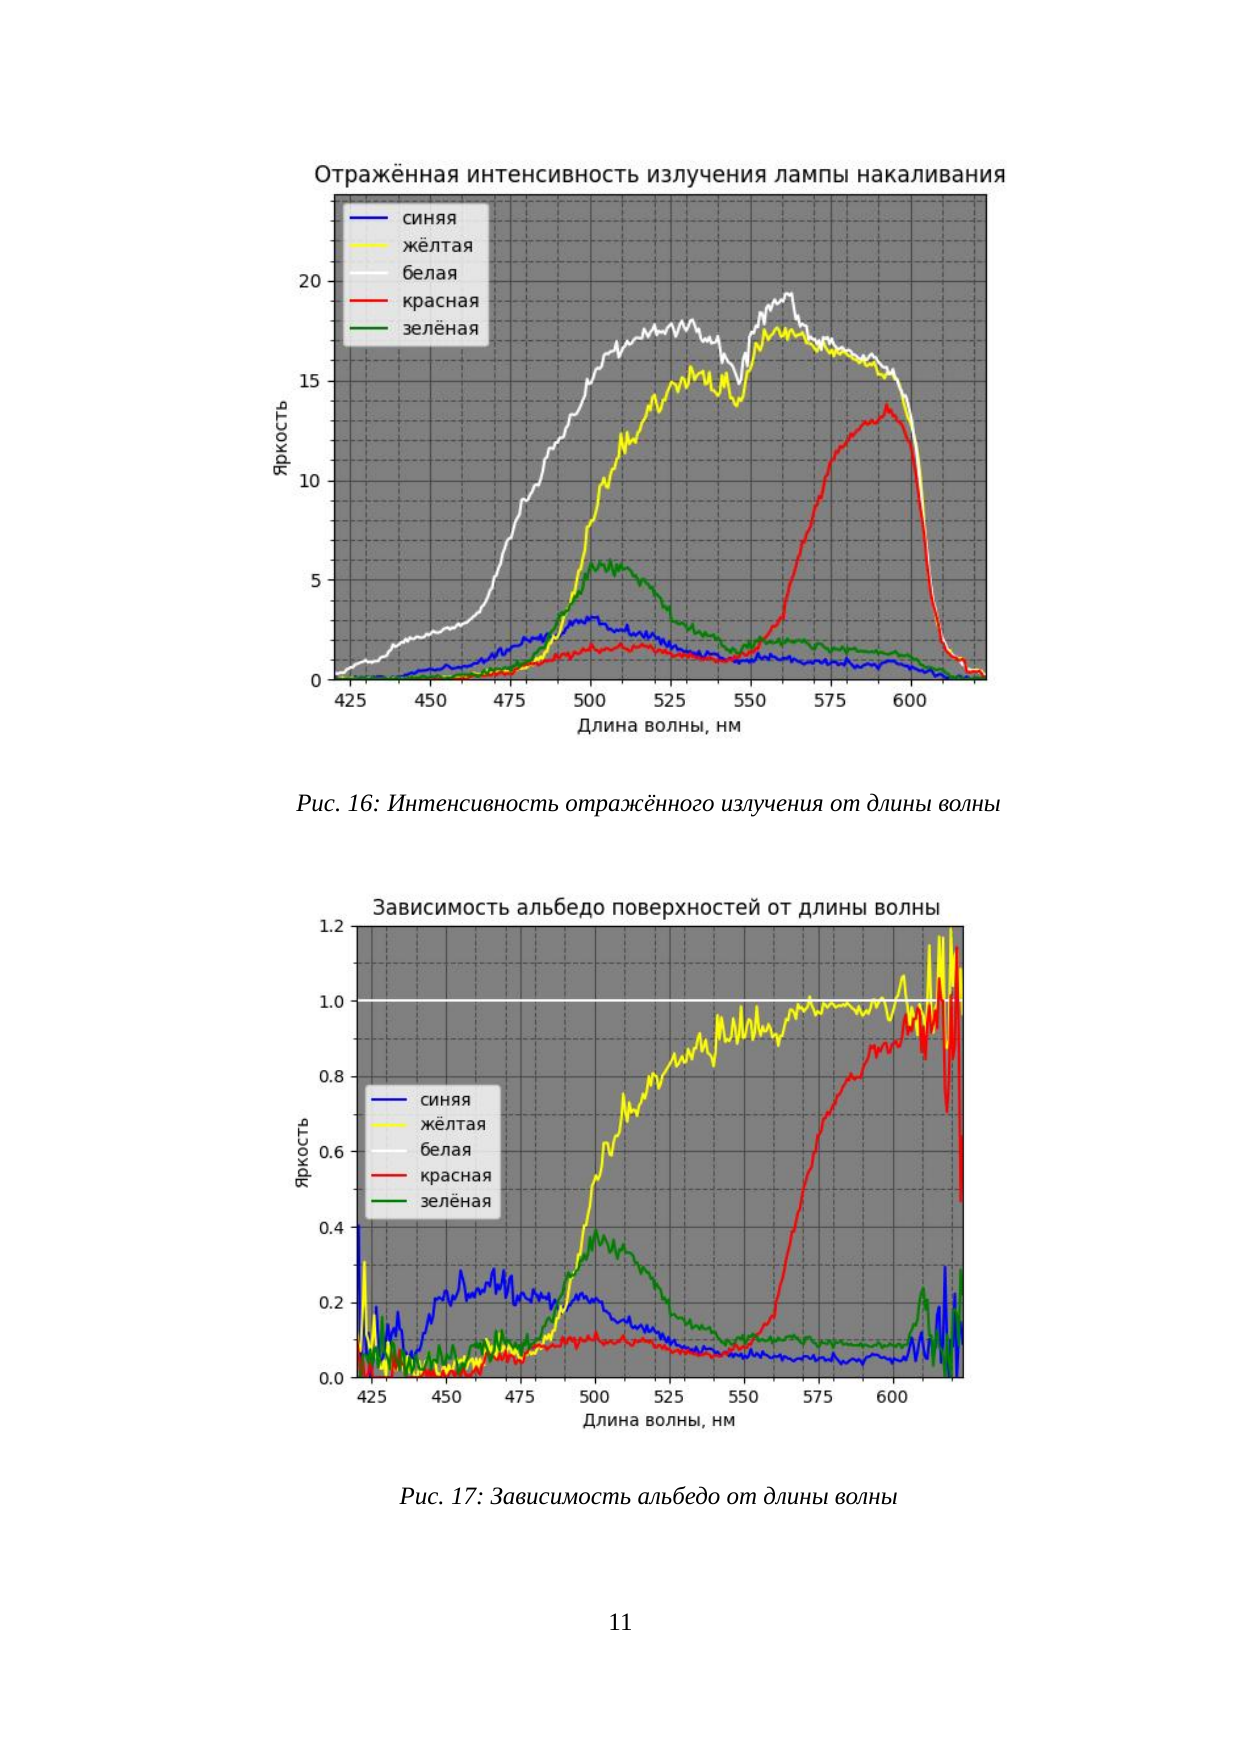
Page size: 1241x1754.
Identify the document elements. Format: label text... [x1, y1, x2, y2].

text Рис. 16: Интенсивность отражённого излучения от длины волны [118, 788, 1122, 817]
picture [259, 856, 1040, 1442]
text Рис. 17: Зависимость альбедо от длины волны [118, 1481, 1122, 1510]
picture [229, 118, 1070, 749]
